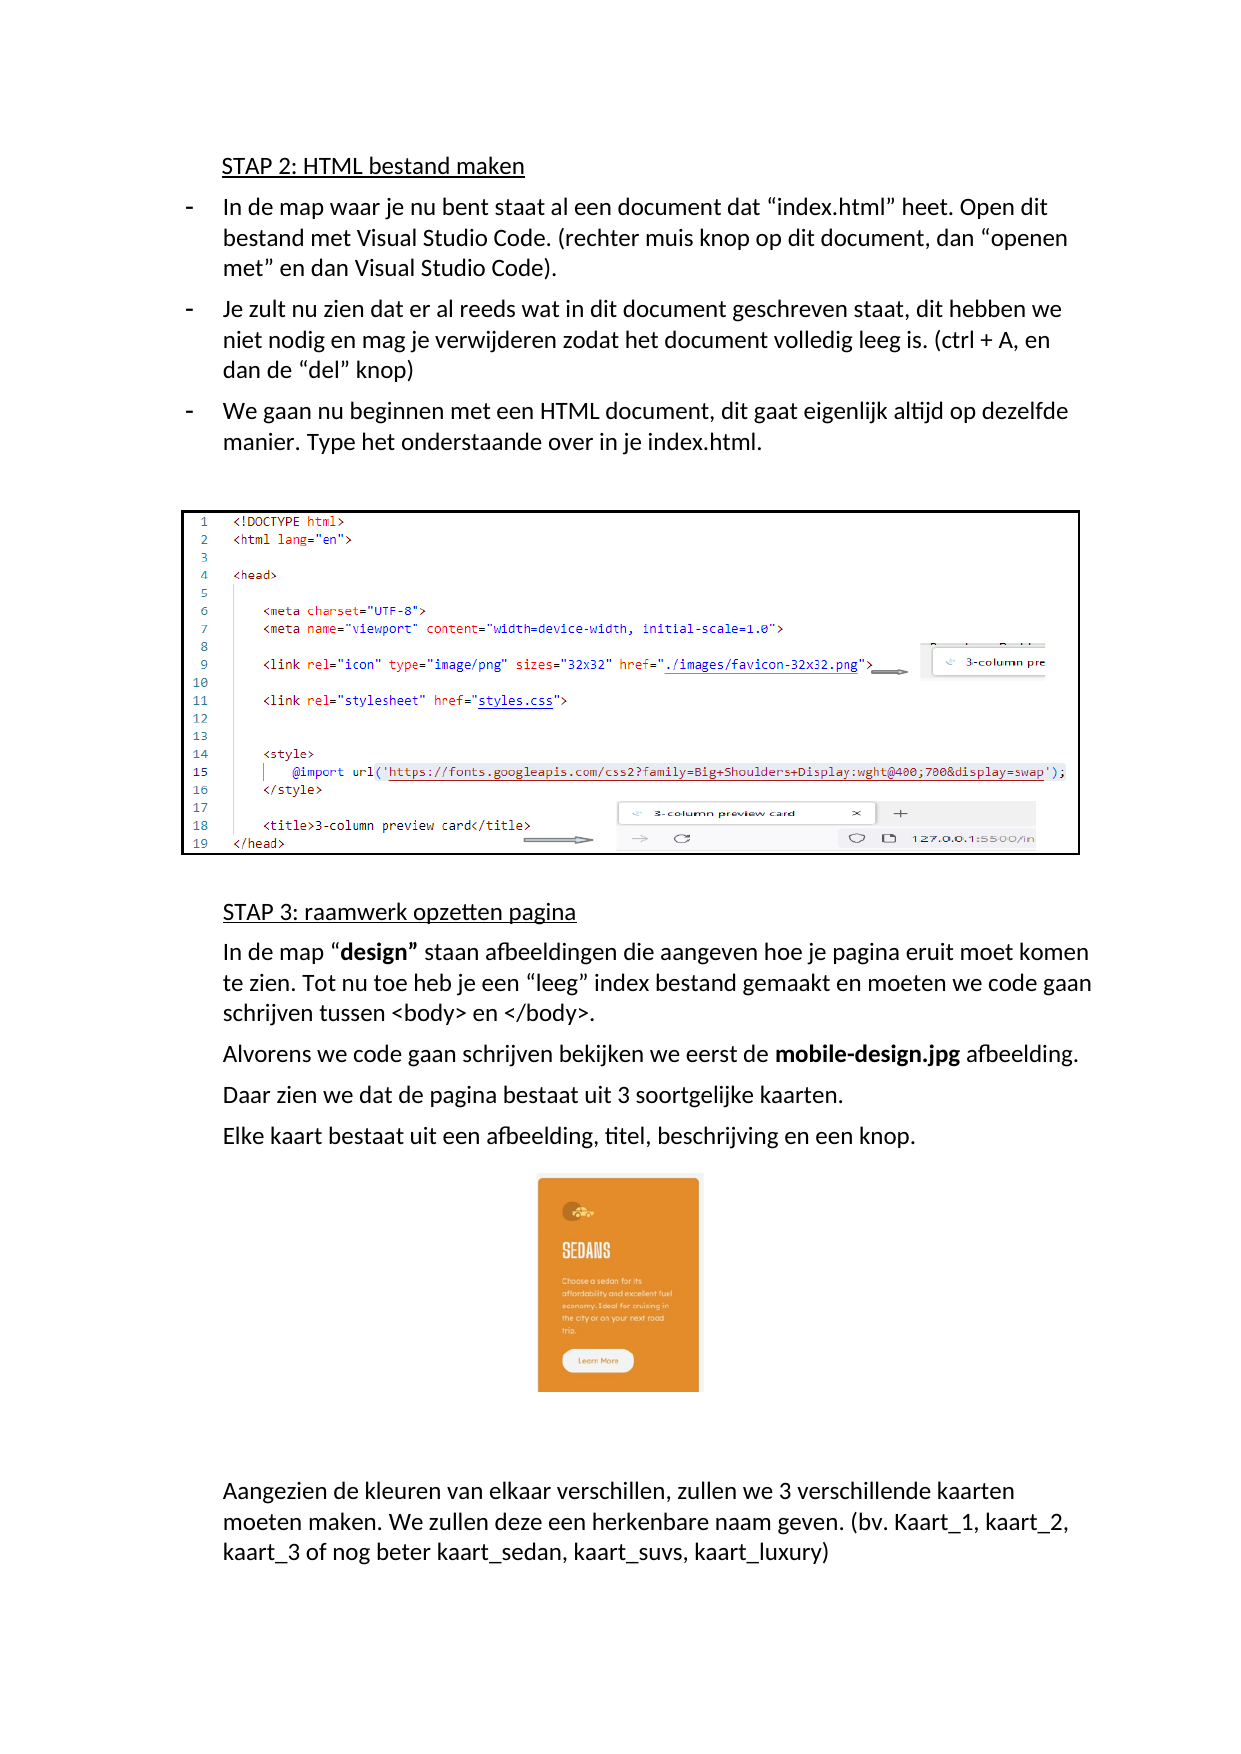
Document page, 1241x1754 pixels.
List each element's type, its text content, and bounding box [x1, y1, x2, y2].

text STAP 3: raamwerk opzetten pagina [223, 896, 1093, 926]
text STAP 2: HTML bestand maken [148, 151, 1093, 181]
text Aangezien de kleuren van elkaar verschillen, zullen we 3 verschillende kaarten moeten maken. We zullen deze een herkenbare naam geven. (bv. Kaart_1, kaart_2, kaart_3 of nog beter kaart_sedan, kaart_suvs, kaart_luxury) [223, 1475, 1093, 1567]
text Daar zien we dat de pagina bestaat uit 3 soortgelijke kaarten. [223, 1079, 1093, 1110]
list Je zult nu zien dat er al reeds wat in dit document geschreven staat, dit hebben we niet nodig en mag je verwijderen zodat het document volledig leeg is. (ctrl + A, en dan de “del” knop) [185, 293, 1093, 385]
text Alvorens we code gaan schrijven bekijken we eerst de mobile-design.jpg afbeelding. [223, 1038, 1093, 1069]
list We gaan nu beginnen met een HTML document, dit gaat eigenlijk altijd op dezelfde manier. Type het onderstaande over in je index.html. [185, 395, 1093, 456]
picture [616, 801, 1036, 851]
text In de map “design” staan afbeeldingen die aangeven hoe je pagina eruit moet komen te zien. Tot nu toe heb je een “leeg” index bestand gemaakt en moeten we code gaan schrijven tussen <body> en </body>. [223, 937, 1093, 1028]
picture [185, 513, 1077, 851]
picture [536, 1173, 704, 1392]
list In de map waar je nu bent staat al een document dat “index.html” heet. Open dit bestand met Visual Studio Code. (rechter muis knop op dit document, dan “openen met” en dan Visual Studio Code). [185, 191, 1093, 283]
text Elke kaart bestaat uit een afbeelding, titel, beschrijving en een knop. [223, 1120, 1093, 1151]
